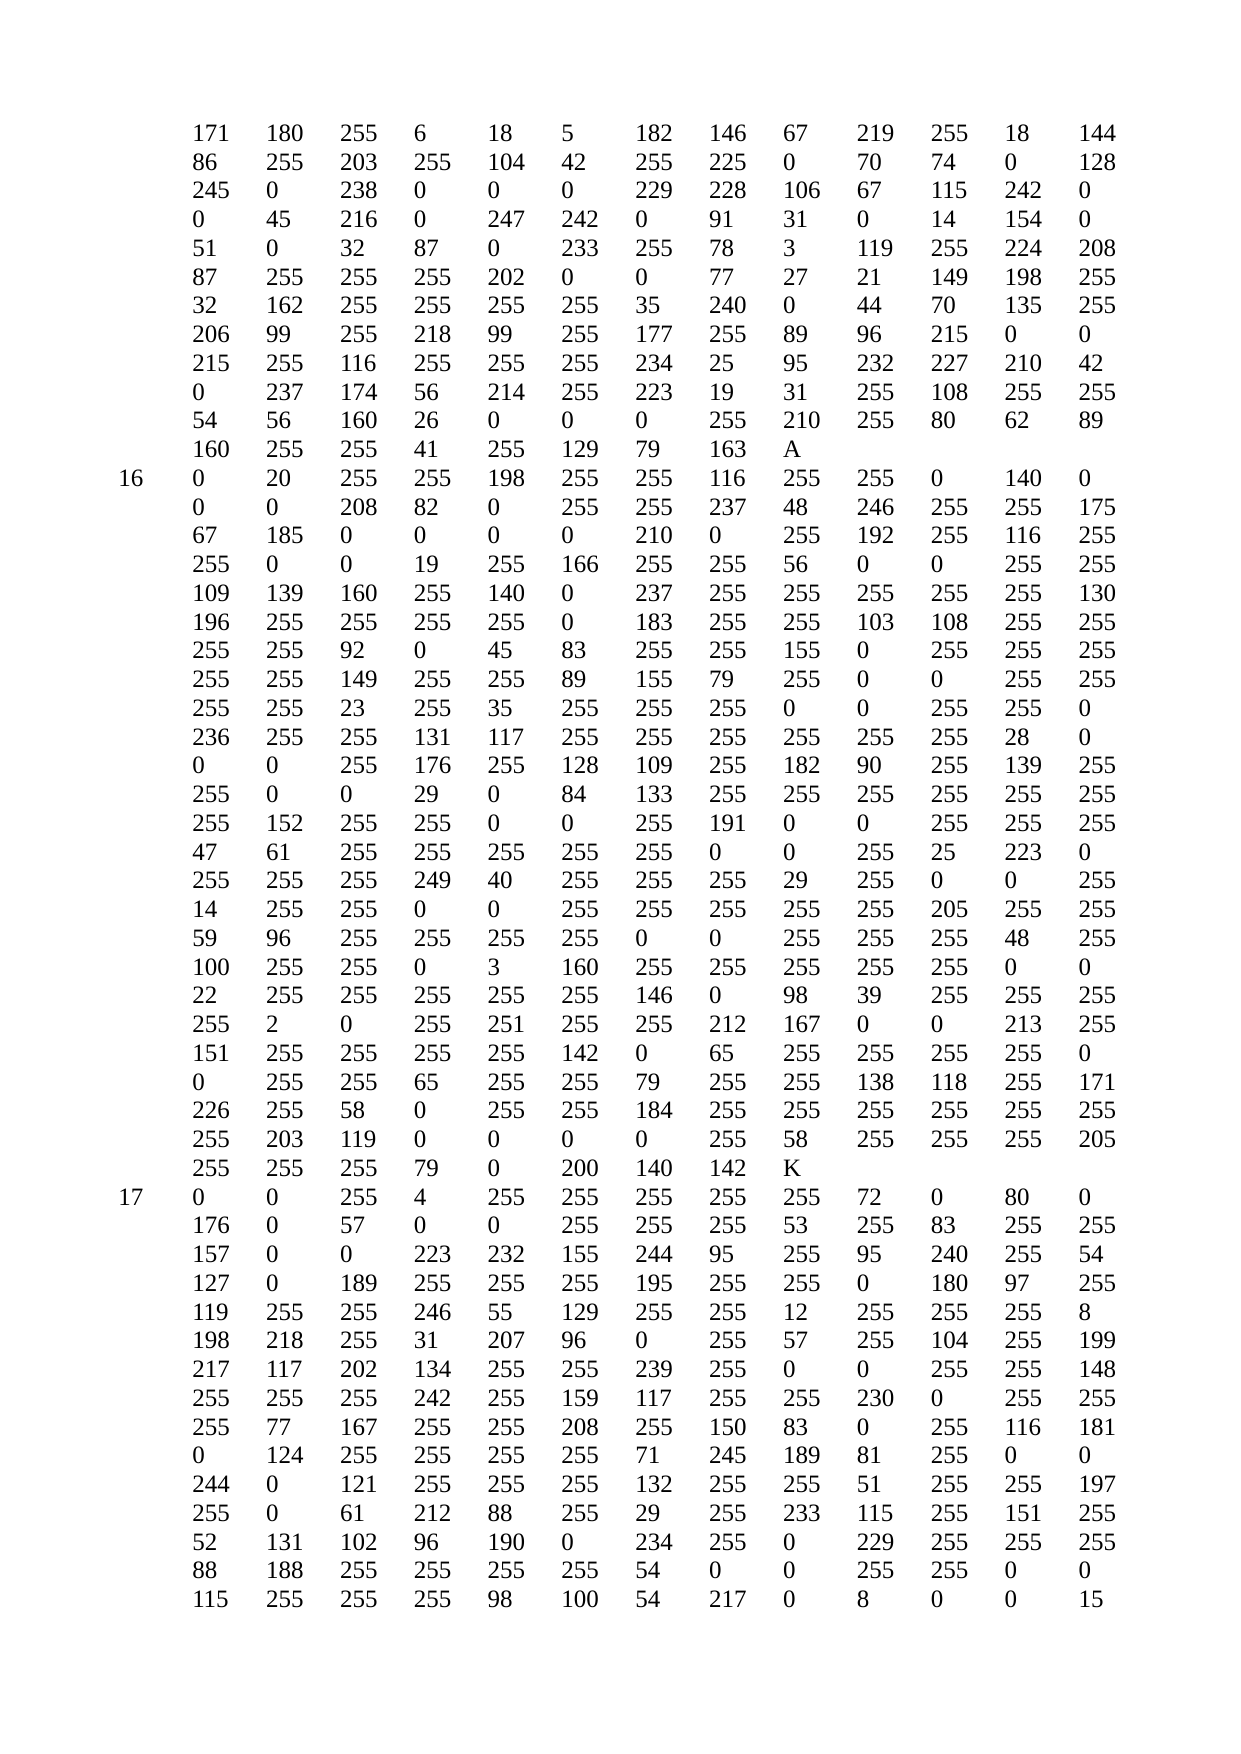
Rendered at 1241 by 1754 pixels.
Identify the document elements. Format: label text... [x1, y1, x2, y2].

text 16 0 20 255 255 198 255 255 116 255 255 0 140 0 0 0 208 82 0 255 255 237 48 246 255 255 175 67 185 0 0 0 0 210 0 255 192 255 116 255 255 0 0 19 255 166 255 255 56 0 0 255 255 109 139 160 255 140 0 237 255 255 255 255 255 130 196 255 255 255 255 0 183 255 255 103 108 255 255 255 255 92 0 45 83 255 255 155 0 255 255 255 255 255 149 255 255 89 155 79 255 0 0 255 255 255 255 23 255 35 255 255 255 0 0 255 255 0 236 255 255 131 117 255 255 255 255 255 255 28 0 0 0 255 176 255 128 109 255 182 90 255 139 255 255 0 0 29 0 84 133 255 255 255 255 255 255 255 152 255 255 0 0 255 191 0 0 255 255 255 47 61 255 255 255 255 255 0 0 255 25 223 0 255 255 255 249 40 255 255 255 29 255 0 0 255 14 255 255 0 0 255 255 255 255 255 205 255 255 59 96 255 255 255 255 0 0 255 255 255 48 255 100 255 255 0 3 160 255 255 255 255 255 0 0 22 255 255 255 255 255 146 0 98 39 255 255 255 255 2 0 255 251 255 255 212 167 0 0 213 255 151 255 255 255 255 142 0 65 255 255 255 255 0 0 255 255 65 255 255 79 255 255 138 118 255 171 226 255 58 0 255 255 184 255 255 255 255 255 255 255 203 119 0 0 0 0 255 58 255 255 255 205 255 255 255 79 0 200 140 142 K [118, 463, 1122, 1182]
text 171 180 255 6 18 5 182 146 67 219 255 18 144 86 255 203 255 104 42 255 225 0 70 74 0 128 245 0 238 0 0 0 229 228 106 67 115 242 0 0 45 216 0 247 242 0 91 31 0 14 154 0 51 0 32 87 0 233 255 78 3 119 255 224 208 87 255 255 255 202 0 0 77 27 21 149 198 255 32 162 255 255 255 255 35 240 0 44 70 135 255 206 99 255 218 99 255 177 255 89 96 215 0 0 215 255 116 255 255 255 234 25 95 232 227 210 42 0 237 174 56 214 255 223 19 31 255 108 255 255 54 56 160 26 0 0 0 255 210 255 80 62 89 160 255 255 41 255 129 79 163 A [118, 118, 1122, 463]
text 17 0 0 255 4 255 255 255 255 255 72 0 80 0 176 0 57 0 0 255 255 255 53 255 83 255 255 157 0 0 223 232 155 244 95 255 95 240 255 54 127 0 189 255 255 255 195 255 255 0 180 97 255 119 255 255 246 55 129 255 255 12 255 255 255 8 198 218 255 31 207 96 0 255 57 255 104 255 199 217 117 202 134 255 255 239 255 0 0 255 255 148 255 255 255 242 255 159 117 255 255 230 0 255 255 255 77 167 255 255 208 255 150 83 0 255 116 181 0 124 255 255 255 255 71 245 189 81 255 0 0 244 0 121 255 255 255 132 255 255 51 255 255 197 255 0 61 212 88 255 29 255 233 115 255 151 255 52 131 102 96 190 0 234 255 0 229 255 255 255 88 188 255 255 255 255 54 0 0 255 255 0 0 115 255 255 255 98 100 54 217 0 8 0 0 15 [118, 1182, 1122, 1613]
